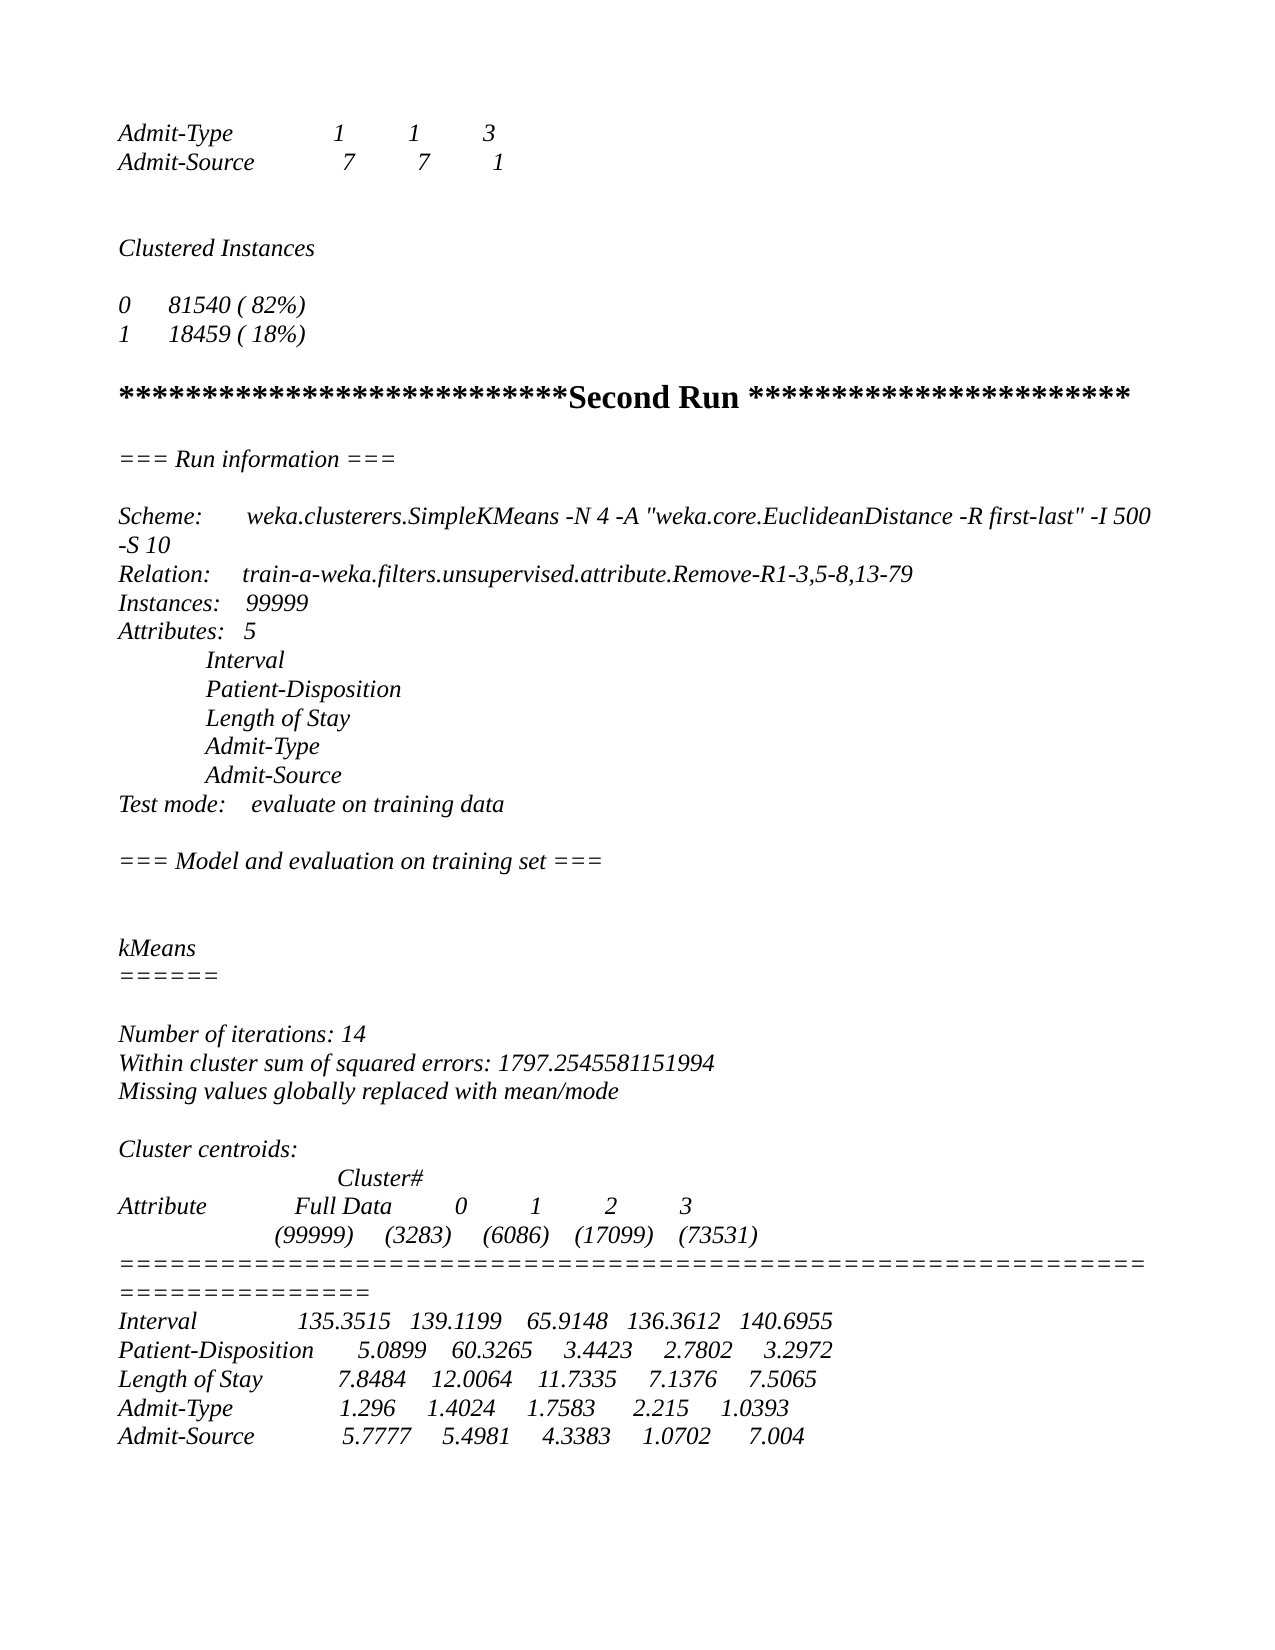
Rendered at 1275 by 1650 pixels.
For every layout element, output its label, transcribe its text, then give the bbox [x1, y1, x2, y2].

text Cluster# [118, 1163, 1157, 1191]
text Clustered Instances [118, 233, 1157, 262]
text Patient-Disposition [118, 674, 1157, 703]
text Length of Stay [118, 703, 1157, 731]
text Admit-Type 1.296 1.4024 1.7583 2.215 1.0393 [118, 1393, 1157, 1421]
text Number of iterations: 14 [118, 1019, 1157, 1048]
text Attribute Full Data 0 1 2 3 [118, 1191, 1157, 1220]
text 1 18459 ( 18%) [118, 319, 1157, 348]
text Missing values globally replaced with mean/mode [118, 1076, 1157, 1105]
text Admit-Source 7 7 1 [118, 147, 1157, 176]
text Test mode: evaluate on training data [118, 789, 1157, 818]
text Interval [118, 645, 1157, 674]
text Patient-Disposition 5.0899 60.3265 3.4423 2.7802 3.2972 [118, 1335, 1157, 1364]
text Cluster centroids: [118, 1134, 1157, 1163]
text Interval 135.3515 139.1199 65.9148 136.3612 140.6955 [118, 1306, 1157, 1335]
text kMeans [118, 933, 1157, 961]
text Length of Stay 7.8484 12.0064 11.7335 7.1376 7.5065 [118, 1364, 1157, 1393]
text === Run information === [118, 444, 1157, 473]
text Relation: train-a-weka.filters.unsupervised.attribute.Remove-R1-3,5-8,13-79 [118, 559, 1157, 588]
text ============================================================================ [118, 1249, 1157, 1306]
text 0 81540 ( 82%) [118, 291, 1157, 319]
text Attributes: 5 [118, 616, 1157, 645]
text ***************************Second Run *********************** [118, 377, 1157, 415]
text Within cluster sum of squared errors: 1797.2545581151994 [118, 1048, 1157, 1076]
text ====== [118, 961, 1157, 990]
text Admit-Type 1 1 3 [118, 118, 1157, 147]
text Admit-Type [118, 731, 1157, 760]
text Instances: 99999 [118, 588, 1157, 616]
text Admit-Source 5.7777 5.4981 4.3383 1.0702 7.004 [118, 1421, 1157, 1450]
text (99999) (3283) (6086) (17099) (73531) [118, 1220, 1157, 1249]
text === Model and evaluation on training set === [118, 846, 1157, 875]
text Scheme: weka.clusterers.SimpleKMeans -N 4 -A "weka.core.EuclideanDistance -R first-last" -I 500 -S 10 [118, 501, 1157, 559]
text Admit-Source [118, 760, 1157, 789]
